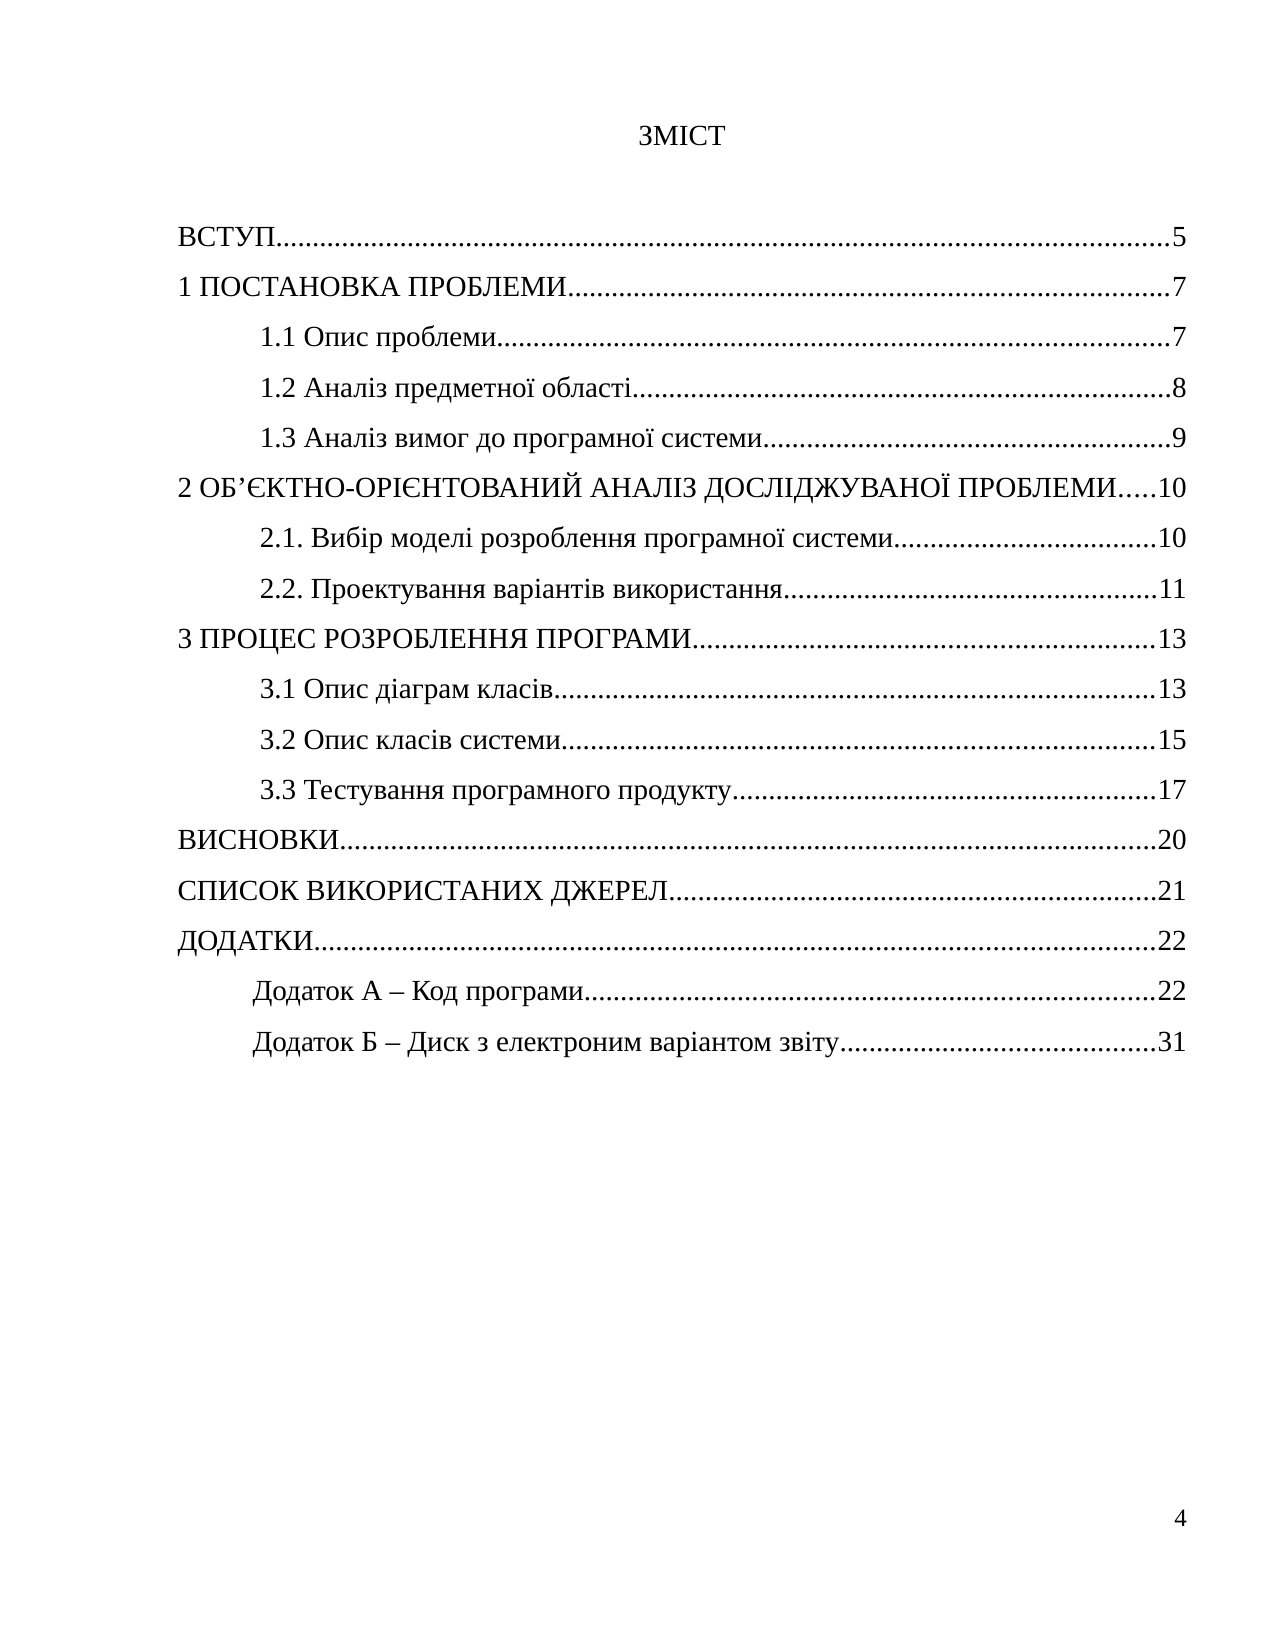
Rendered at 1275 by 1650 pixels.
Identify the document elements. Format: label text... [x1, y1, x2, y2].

text 3.2 Опис класів системи 15 [252, 722, 1186, 755]
text 1.3 Аналіз вимог до програмної системи 9 [252, 420, 1186, 453]
text ДОДАТКИ 22 [177, 923, 1186, 957]
text СПИСОК ВИКОРИСТАНИХ ДЖЕРЕЛ 21 [177, 873, 1186, 906]
text 1 ПОСТАНОВКА ПРОБЛЕМИ 7 [177, 269, 1186, 303]
text 2.1. Вибір моделі розроблення програмної системи 10 [252, 521, 1186, 554]
text 3.3 Тестування програмного продукту 17 [252, 772, 1186, 806]
text Додаток А – Код програми 22 [252, 973, 1186, 1007]
text 1.1 Опис проблеми 7 [252, 319, 1186, 353]
text 3 ПРОЦЕС РОЗРОБЛЕННЯ ПРОГРАМИ 13 [177, 621, 1186, 655]
text ВИСНОВКИ 20 [177, 822, 1186, 856]
text ВСТУП 5 [177, 219, 1186, 252]
text 2 ОБ’ЄКТНО-ОРІЄНТОВАНИЙ АНАЛІЗ ДОСЛІДЖУВАНОЇ ПРОБЛЕМИ 10 [177, 470, 1186, 504]
text 1.2 Аналіз предметної області 8 [252, 370, 1186, 403]
text Додаток Б – Диск з електроним варіантом звіту 31 [252, 1024, 1186, 1057]
text 2.2. Проектування варіантів використання 11 [252, 571, 1186, 604]
text ЗМІСТ [177, 118, 1186, 152]
text 3.1 Опис діаграм класів 13 [252, 672, 1186, 705]
